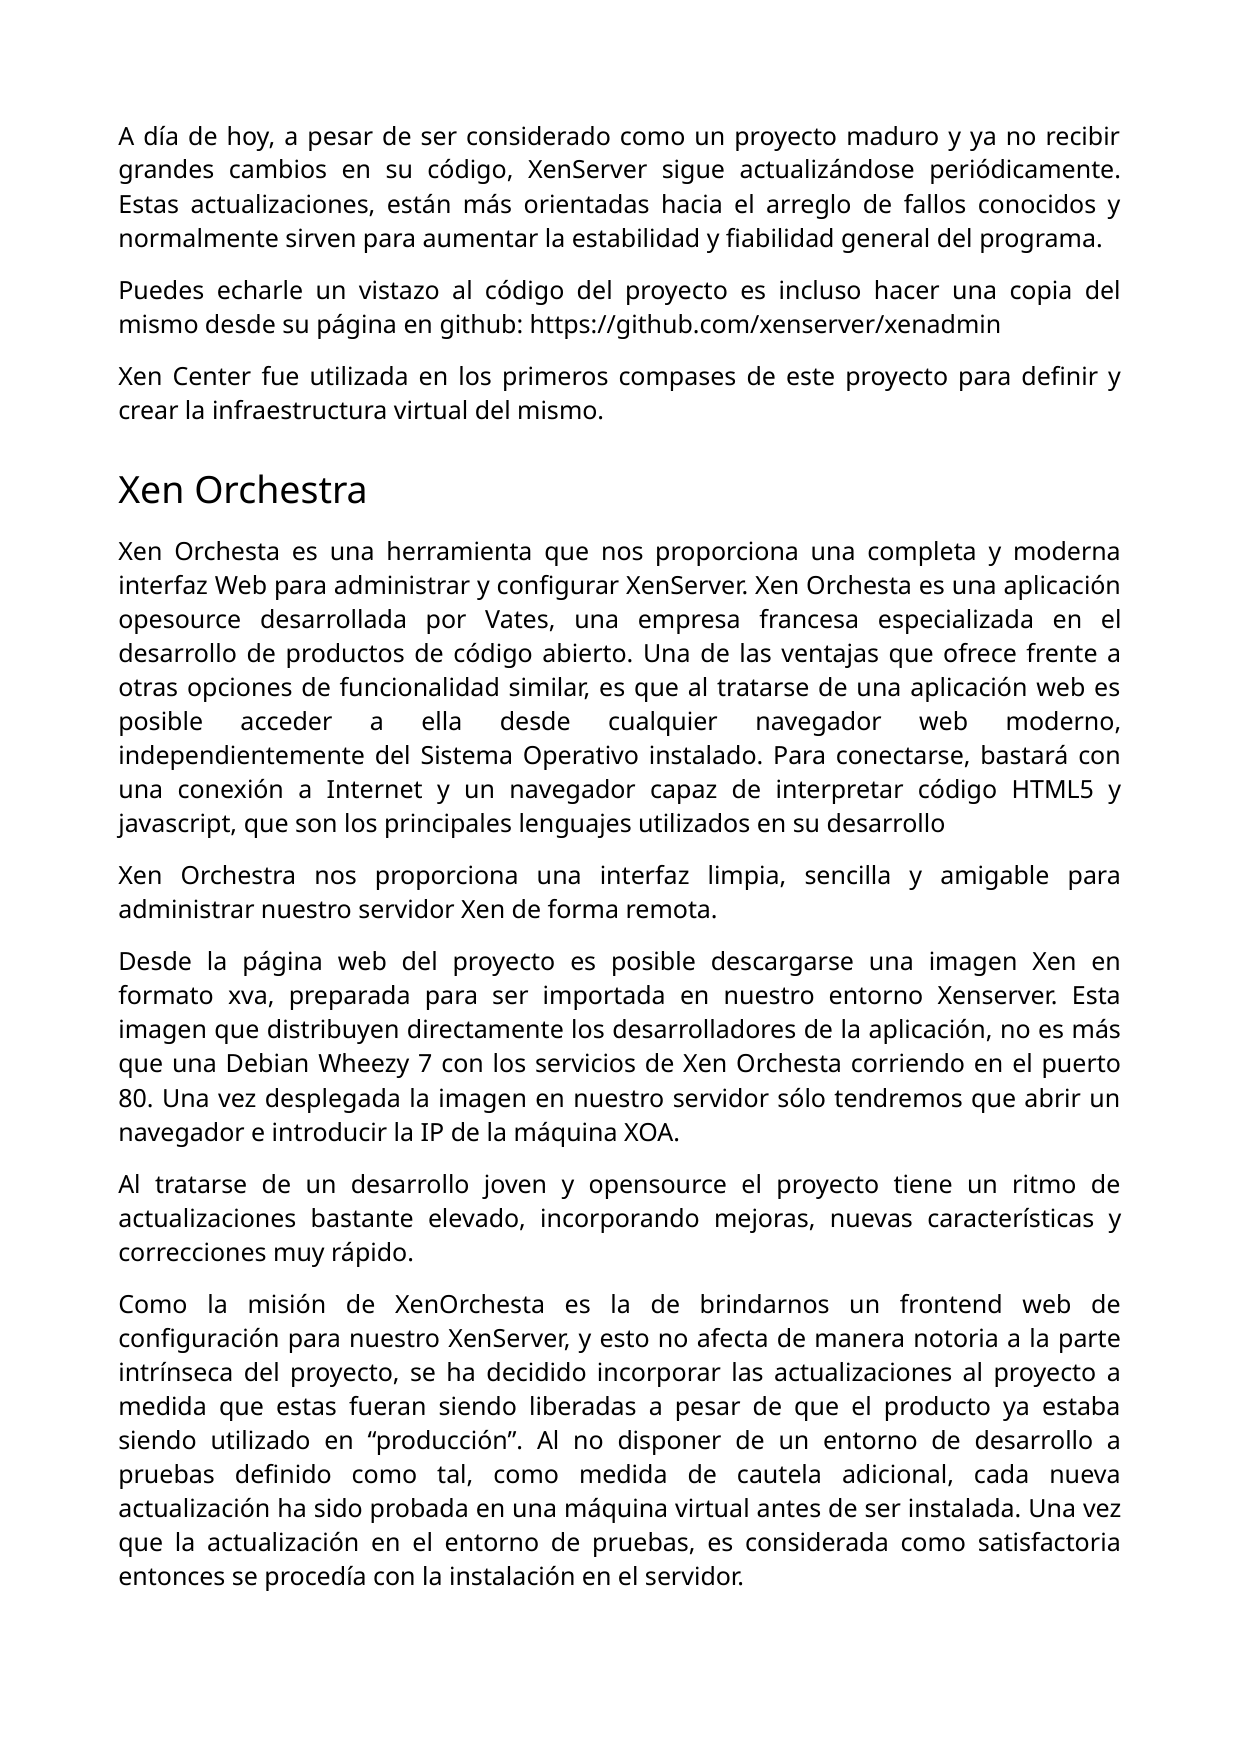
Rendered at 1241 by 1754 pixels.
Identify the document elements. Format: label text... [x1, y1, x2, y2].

text Puedes echarle un vistazo al código del proyecto es incluso hacer una copia del mismo desde su página en github: https://github.com/xenserver/xenadmin [118, 272, 1122, 341]
text Xen Orchesta es una herramienta que nos proporciona una completa y moderna interfaz Web para administrar y configurar XenServer. Xen Orchesta es una aplicación opesource desarrollada por Vates, una empresa francesa especializada en el desarrollo de productos de código abierto. Una de las ventajas que ofrece frente a otras opciones de funcionalidad similar, es que al tratarse de una aplicación web es posible acceder a ella desde cualquier navegador web moderno, independientemente del Sistema Operativo instalado. Para conectarse, bastará con una conexión a Internet y un navegador capaz de interpretar código HTML5 y javascript, que son los principales lenguajes utilizados en su desarrollo [118, 533, 1122, 840]
text A día de hoy, a pesar de ser considerado como un proyecto maduro y ya no recibir grandes cambios en su código, XenServer sigue actualizándose periódicamente. Estas actualizaciones, están más orientadas hacia el arreglo de fallos conocidos y normalmente sirven para aumentar la estabilidad y fiabilidad general del programa. [118, 118, 1122, 254]
text Xen Center fue utilizada en los primeros compases de este proyecto para definir y crear la infraestructura virtual del mismo. [118, 358, 1122, 427]
text Desde la página web del proyecto es posible descargarse una imagen Xen en formato xva, preparada para ser importada en nuestro entorno Xenserver. Esta imagen que distribuyen directamente los desarrolladores de la aplicación, no es más que una Debian Wheezy 7 con los servicios de Xen Orchesta corriendo en el puerto 80. Una vez desplegada la imagen en nuestro servidor sólo tendremos que abrir un navegador e introducir la IP de la máquina XOA. [118, 944, 1122, 1148]
subtitle Xen Orchestra [118, 464, 1122, 515]
text Xen Orchestra nos proporciona una interfaz limpia, sencilla y amigable para administrar nuestro servidor Xen de forma remota. [118, 858, 1122, 926]
text Como la misión de XenOrchesta es la de brindarnos un frontend web de configuración para nuestro XenServer, y esto no afecta de manera notoria a la parte intrínseca del proyecto, se ha decidido incorporar las actualizaciones al proyecto a medida que estas fueran siendo liberadas a pesar de que el producto ya estaba siendo utilizado en “producción”. Al no disponer de un entorno de desarrollo a pruebas definido como tal, como medida de cautela adicional, cada nueva actualización ha sido probada en una máquina virtual antes de ser instalada. Una vez que la actualización en el entorno de pruebas, es considerada como satisfactoria entonces se procedía con la instalación en el servidor. [118, 1287, 1122, 1593]
text Al tratarse de un desarrollo joven y opensource el proyecto tiene un ritmo de actualizaciones bastante elevado, incorporando mejoras, nuevas características y correcciones muy rápido. [118, 1166, 1122, 1268]
